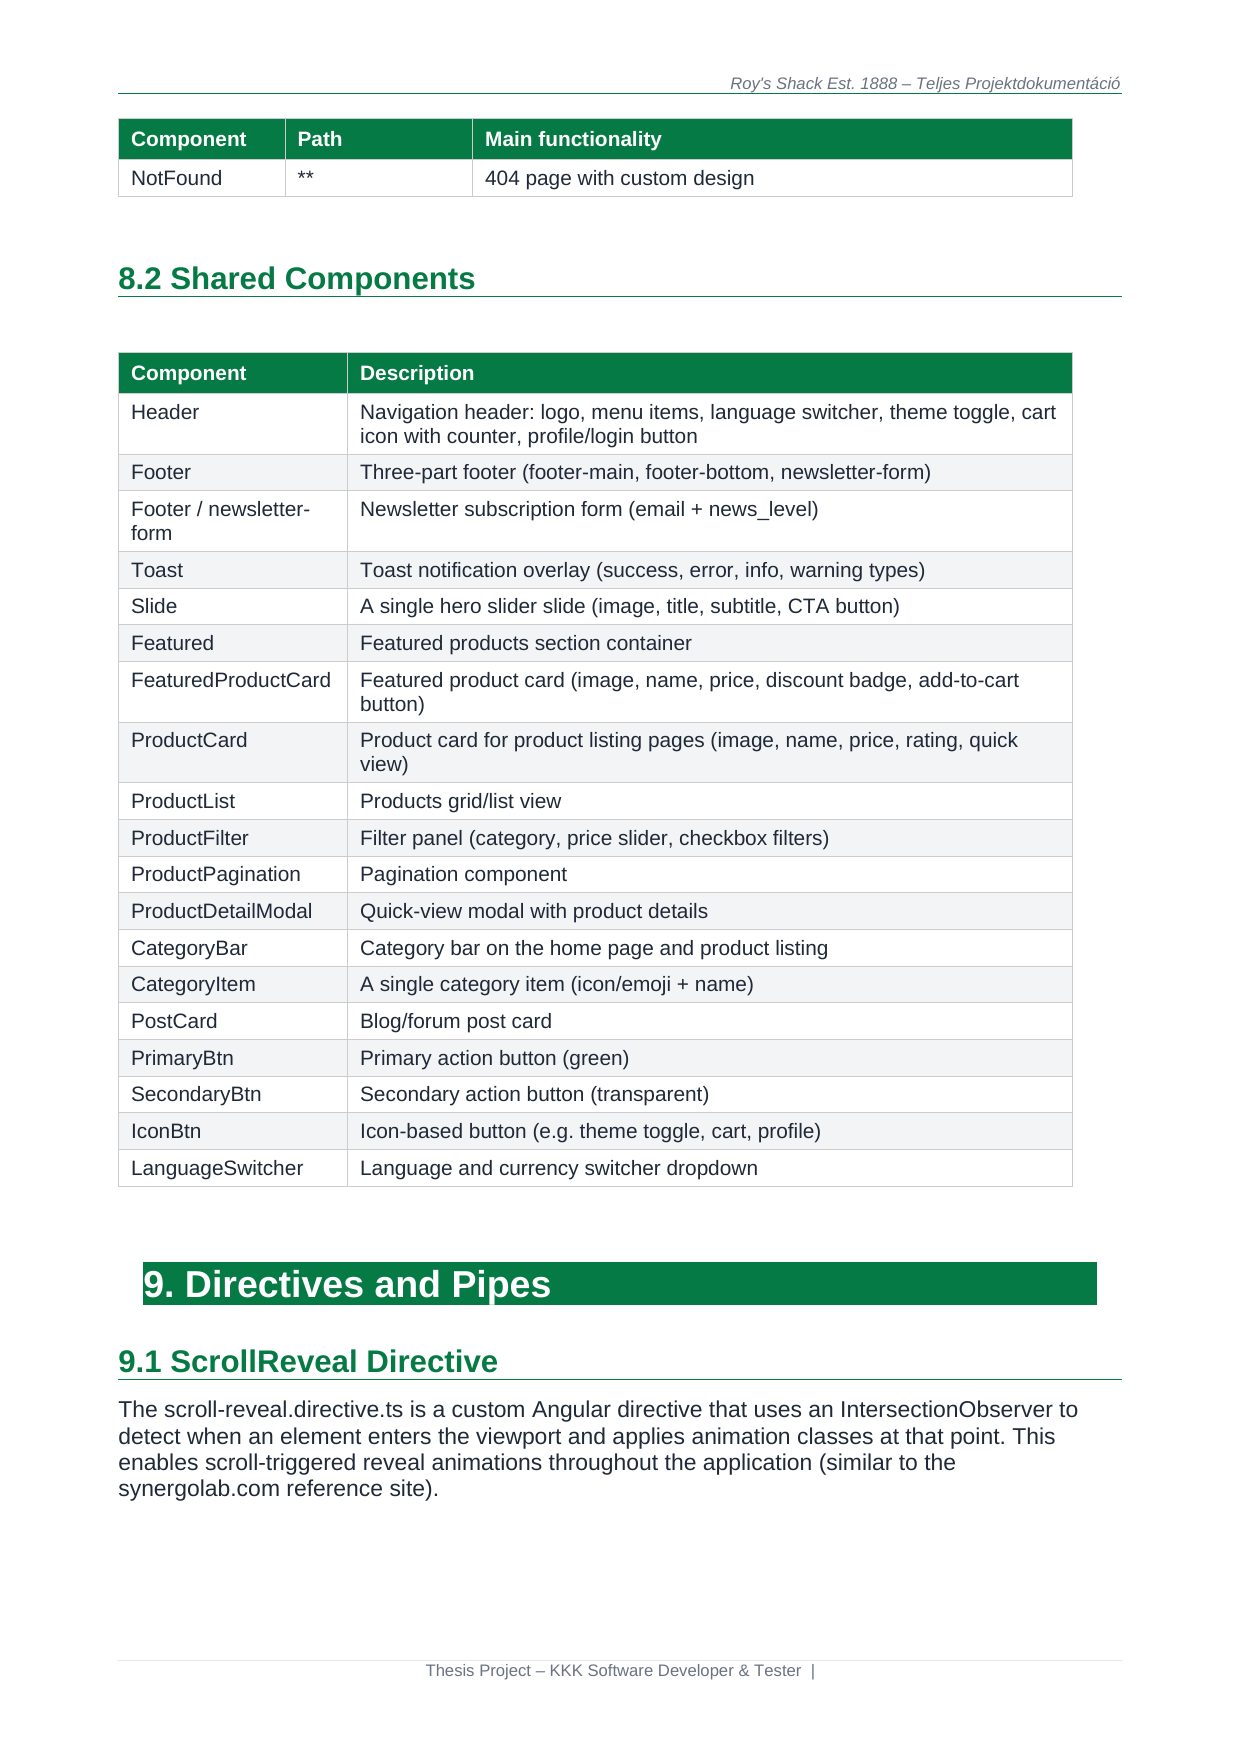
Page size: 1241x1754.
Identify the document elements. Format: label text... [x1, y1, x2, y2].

table_cell A single hero slider slide (image, title, subtitle, CTA button) [348, 589, 1072, 624]
table_cell CategoryBar [119, 930, 347, 966]
table_cell ProductPagination [119, 857, 347, 892]
table_cell LanguageSwitcher [119, 1150, 347, 1186]
table_cell Three-part footer (footer-main, footer-bottom, newsletter-form) [348, 455, 1072, 490]
table_cell CategoryItem [119, 967, 347, 1002]
table_cell Quick-view modal with product details [348, 893, 1072, 929]
table_header Path [286, 119, 472, 159]
table_header Component [119, 353, 347, 393]
table_cell Category bar on the home page and product listing [348, 930, 1072, 966]
table_cell Products grid/list view [348, 783, 1072, 819]
subtitle 8.2 Shared Components [118, 260, 1122, 296]
table_cell ProductCard [119, 723, 347, 782]
table_cell Icon-based button (e.g. theme toggle, cart, profile) [348, 1113, 1072, 1149]
table_cell Navigation header: logo, menu items, language switcher, theme toggle, cart icon with counter, profile/login button [348, 394, 1072, 454]
table_cell Filter panel (category, price slider, checkbox filters) [348, 820, 1072, 856]
table_cell Featured products section container [348, 625, 1072, 661]
table_cell ProductList [119, 783, 347, 819]
table_cell IconBtn [119, 1113, 347, 1149]
table_cell Secondary action button (transparent) [348, 1077, 1072, 1112]
subtitle 9. Directives and Pipes [143, 1262, 1097, 1305]
table_header Main functionality [473, 119, 1072, 159]
table_cell Featured [119, 625, 347, 661]
text The scroll-reveal.directive.ts is a custom Angular directive that uses an IntersectionObserver to detect when an element enters the viewport and applies animation classes at that point. This enables scroll-triggered reveal animations throughout the application (similar to the synergolab.com reference site). [118, 1396, 1122, 1502]
table_cell ProductDetailModal [119, 893, 347, 929]
table_cell ProductFilter [119, 820, 347, 856]
table_cell A single category item (icon/emoji + name) [348, 967, 1072, 1002]
table_cell ** [286, 160, 472, 196]
table_cell Toast [119, 552, 347, 588]
table_cell Primary action button (green) [348, 1040, 1072, 1076]
subtitle 9.1 ScrollReveal Directive [118, 1343, 1122, 1379]
table_header Description [348, 353, 1072, 393]
table_cell 404 page with custom design [473, 160, 1072, 196]
table_cell Pagination component [348, 857, 1072, 892]
table_cell Blog/forum post card [348, 1003, 1072, 1039]
table_cell Toast notification overlay (success, error, info, warning types) [348, 552, 1072, 588]
table_cell SecondaryBtn [119, 1077, 347, 1112]
table_cell Footer / newsletter-form [119, 491, 347, 551]
table_cell Footer [119, 455, 347, 490]
table_cell Featured product card (image, name, price, discount badge, add-to-cart button) [348, 662, 1072, 722]
table_cell Newsletter subscription form (email + news_level) [348, 491, 1072, 551]
table_cell PrimaryBtn [119, 1040, 347, 1076]
table_cell Slide [119, 589, 347, 624]
table_cell NotFound [119, 160, 285, 196]
table_cell Language and currency switcher dropdown [348, 1150, 1072, 1186]
table_cell Header [119, 394, 347, 454]
table_header Component [119, 119, 285, 159]
table_cell FeaturedProductCard [119, 662, 347, 722]
table_cell Product card for product listing pages (image, name, price, rating, quick view) [348, 723, 1072, 782]
table_cell PostCard [119, 1003, 347, 1039]
